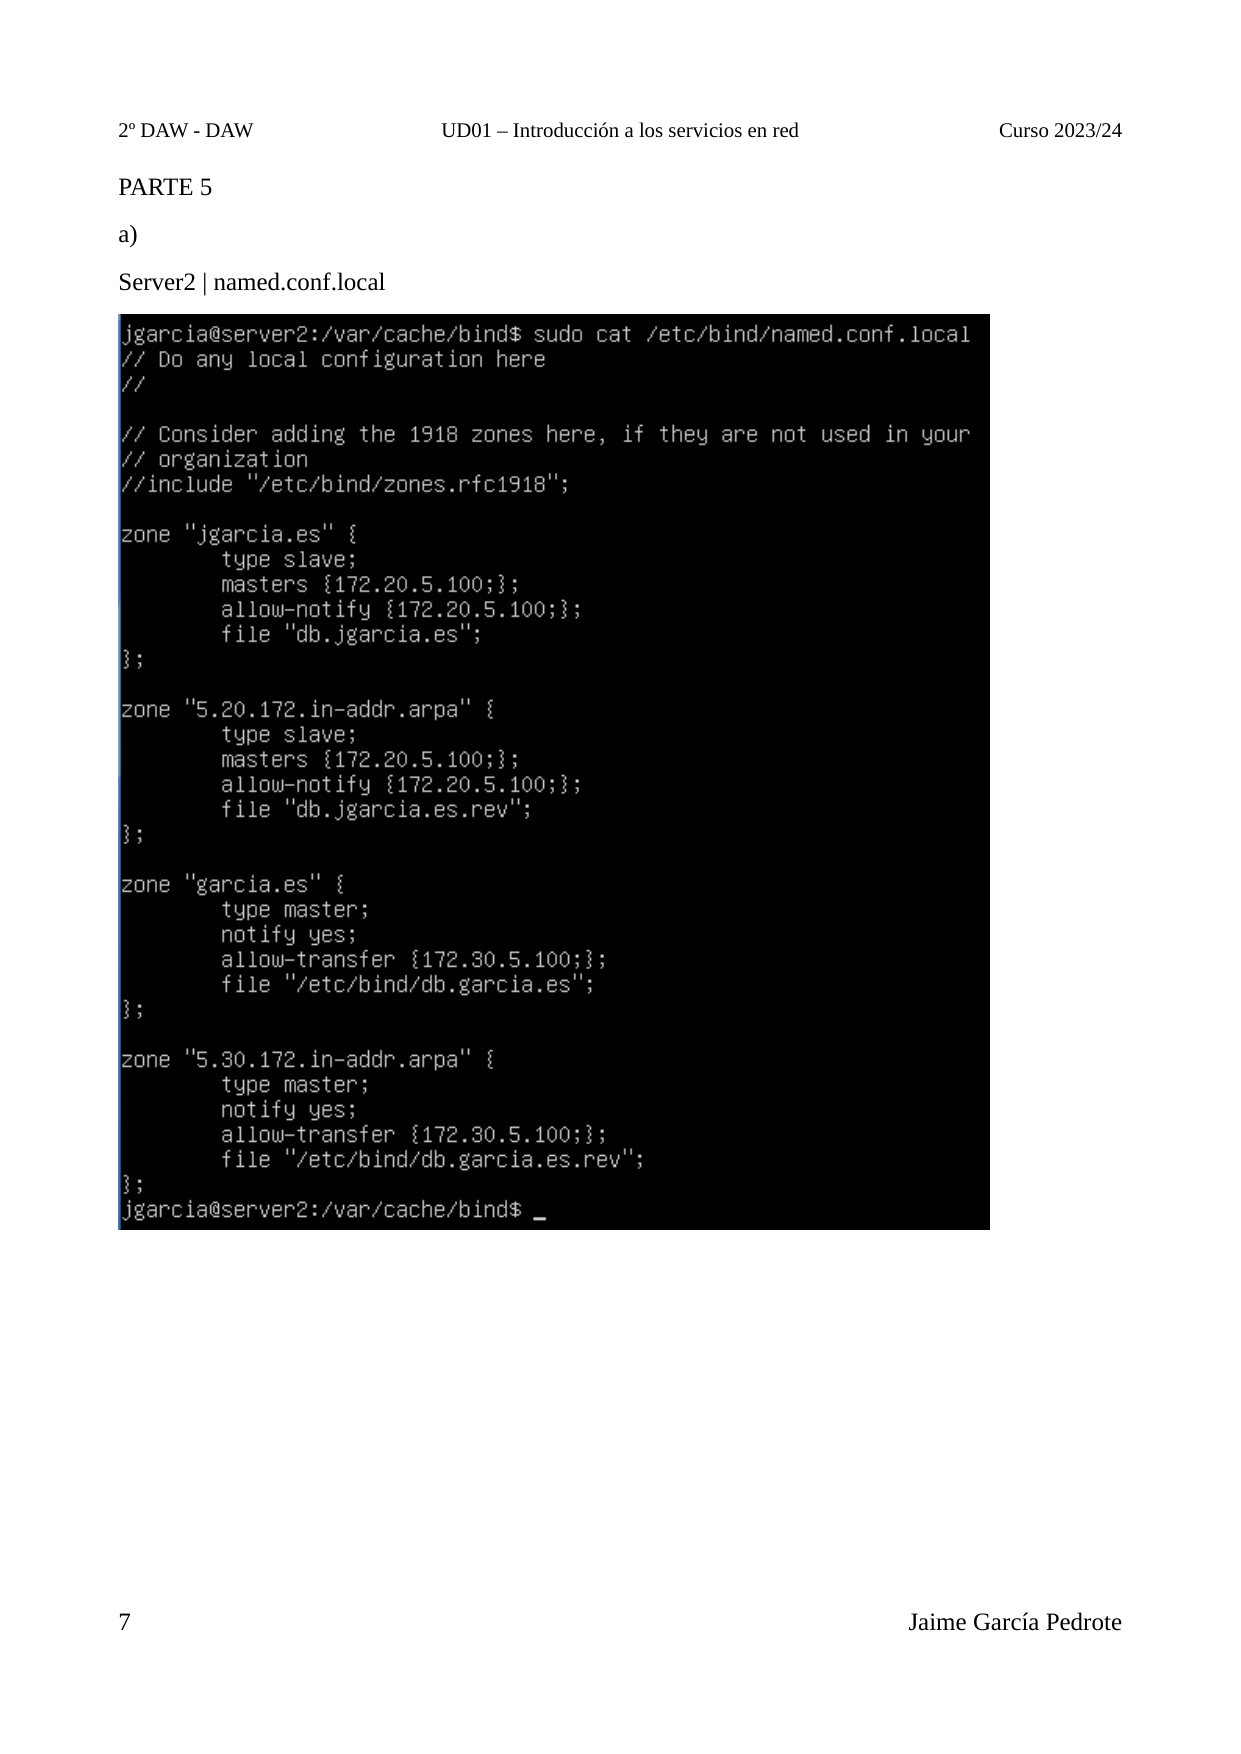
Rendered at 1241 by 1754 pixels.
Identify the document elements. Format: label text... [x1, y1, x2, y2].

picture [118, 314, 990, 1230]
text PARTE 5 [118, 172, 1122, 200]
text a) [118, 219, 1122, 248]
text Server2 | named.conf.local [118, 267, 1122, 296]
